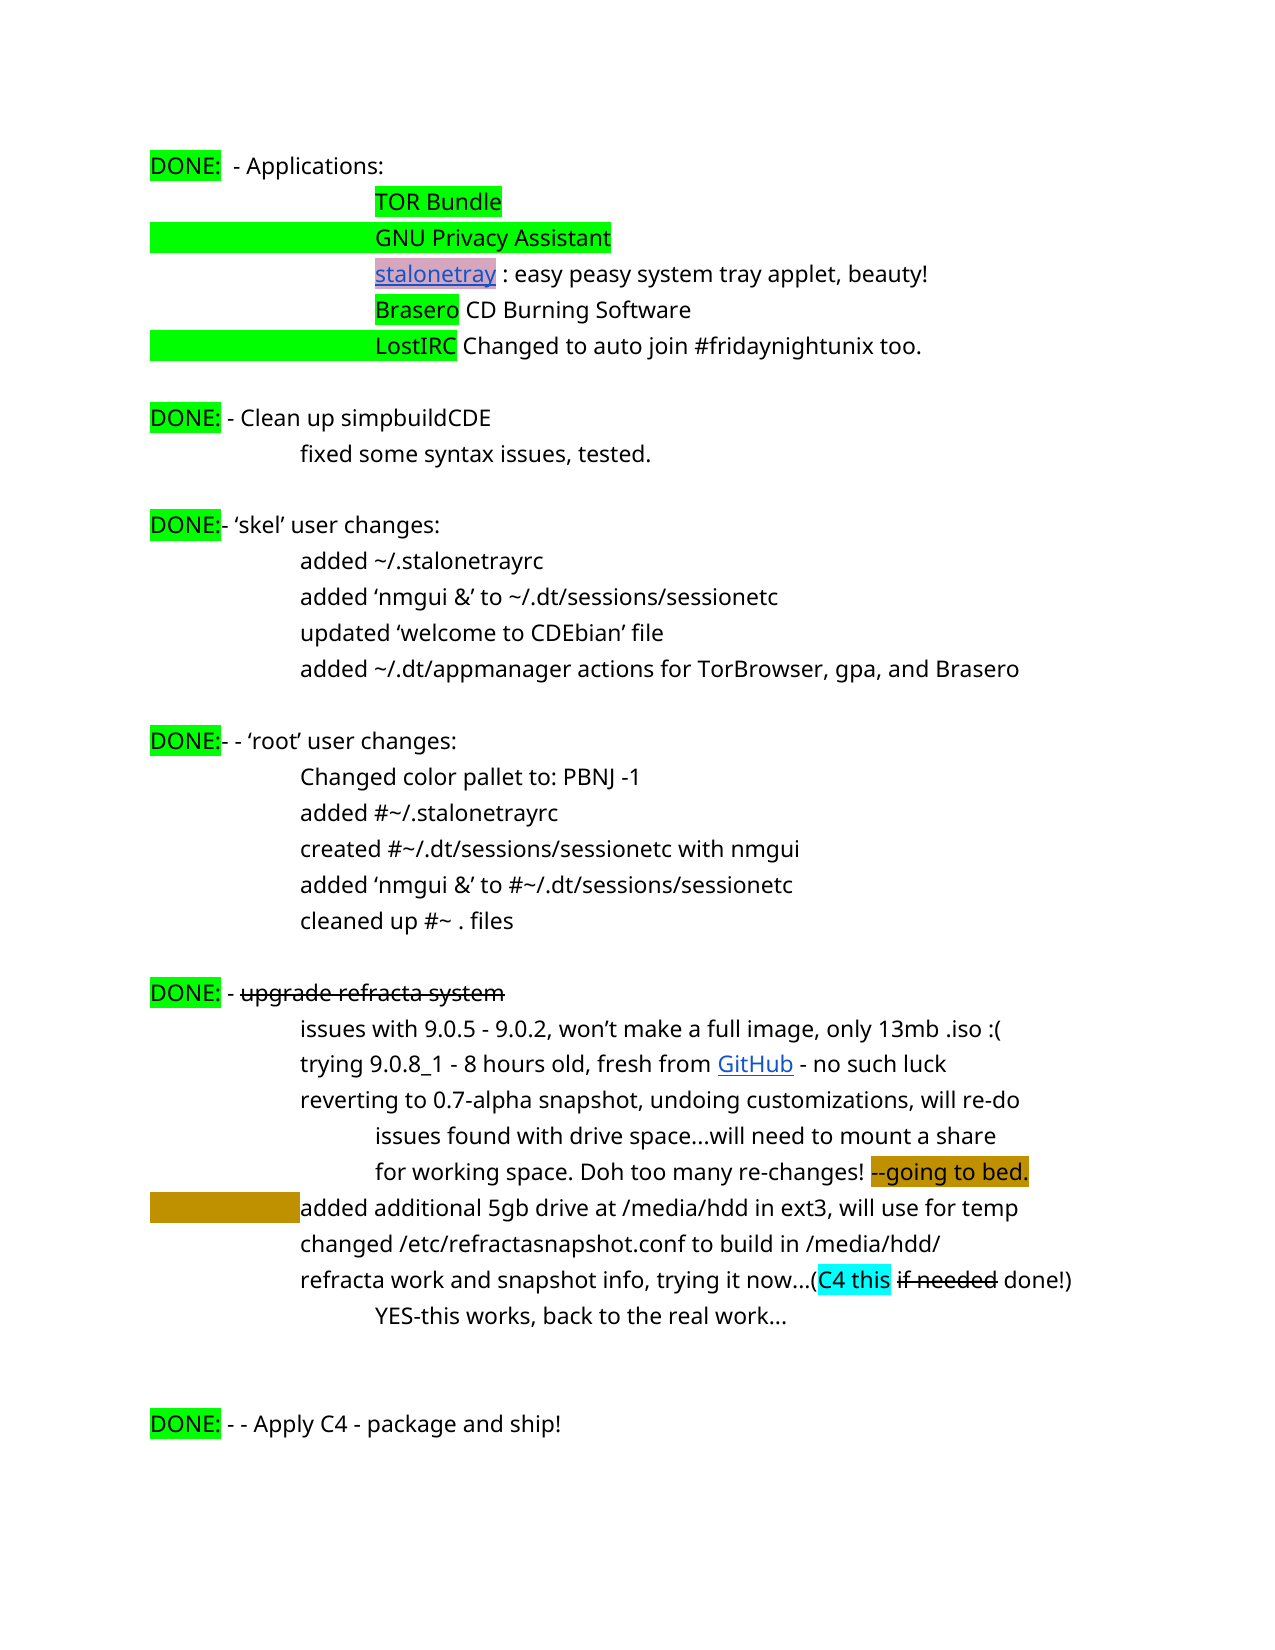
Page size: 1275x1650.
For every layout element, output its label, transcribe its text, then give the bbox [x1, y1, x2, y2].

text DONE: - Clean up simpbuildCDE [150, 402, 1125, 433]
text fixed some syntax issues, tested. [150, 437, 1125, 469]
text added #~/.stalonetrayrc [150, 797, 1125, 828]
text added additional 5gb drive at /media/hdd in ext3, will use for temp [150, 1192, 1125, 1223]
text GNU Privacy Assistant [150, 222, 1125, 253]
text reverting to 0.7-alpha snapshot, undoing customizations, will re-do [150, 1084, 1125, 1116]
text stalonetray : easy peasy system tray applet, beauty! [150, 258, 1125, 289]
text added ~/.dt/appmanager actions for TorBrowser, gpa, and Brasero [150, 653, 1125, 684]
text added ‘nmgui &’ to ~/.dt/sessions/sessionetc [150, 581, 1125, 612]
text issues found with drive space...will need to mount a share [150, 1120, 1125, 1152]
text DONE:- - ‘root’ user changes: [150, 725, 1125, 756]
text DONE: - Applications: TOR Bundle [150, 150, 1125, 217]
text YES-this works, back to the real work... [150, 1300, 1125, 1331]
text issues with 9.0.5 - 9.0.2, won’t make a full image, only 13mb .iso :( [150, 1012, 1125, 1044]
text trying 9.0.8_1 - 8 hours old, fresh from GitHub - no such luck [150, 1048, 1125, 1080]
text DONE: - - Apply C4 - package and ship! [150, 1408, 1125, 1439]
text added ‘nmgui &’ to #~/.dt/sessions/sessionetc [150, 869, 1125, 900]
text DONE:- ‘skel’ user changes: [150, 509, 1125, 541]
text created #~/.dt/sessions/sessionetc with nmgui [225, 833, 1125, 864]
text refracta work and snapshot info, trying it now...(C4 this if needed done!) [150, 1264, 1125, 1295]
text cleaned up #~ . files [150, 905, 1125, 936]
text DONE: - upgrade refracta system [150, 977, 1125, 1008]
text LostIRC Changed to auto join #fridaynightunix too. [150, 330, 1125, 361]
text changed /etc/refractasnapshot.conf to build in /media/hdd/ [150, 1228, 1125, 1259]
text Changed color pallet to: PBNJ -1 [150, 761, 1125, 792]
text updated ‘welcome to CDEbian’ file [150, 617, 1125, 648]
text Brasero CD Burning Software [150, 294, 1125, 325]
text for working space. Doh too many re-changes! --going to bed. [150, 1156, 1125, 1187]
text added ~/.stalonetrayrc [150, 545, 1125, 577]
